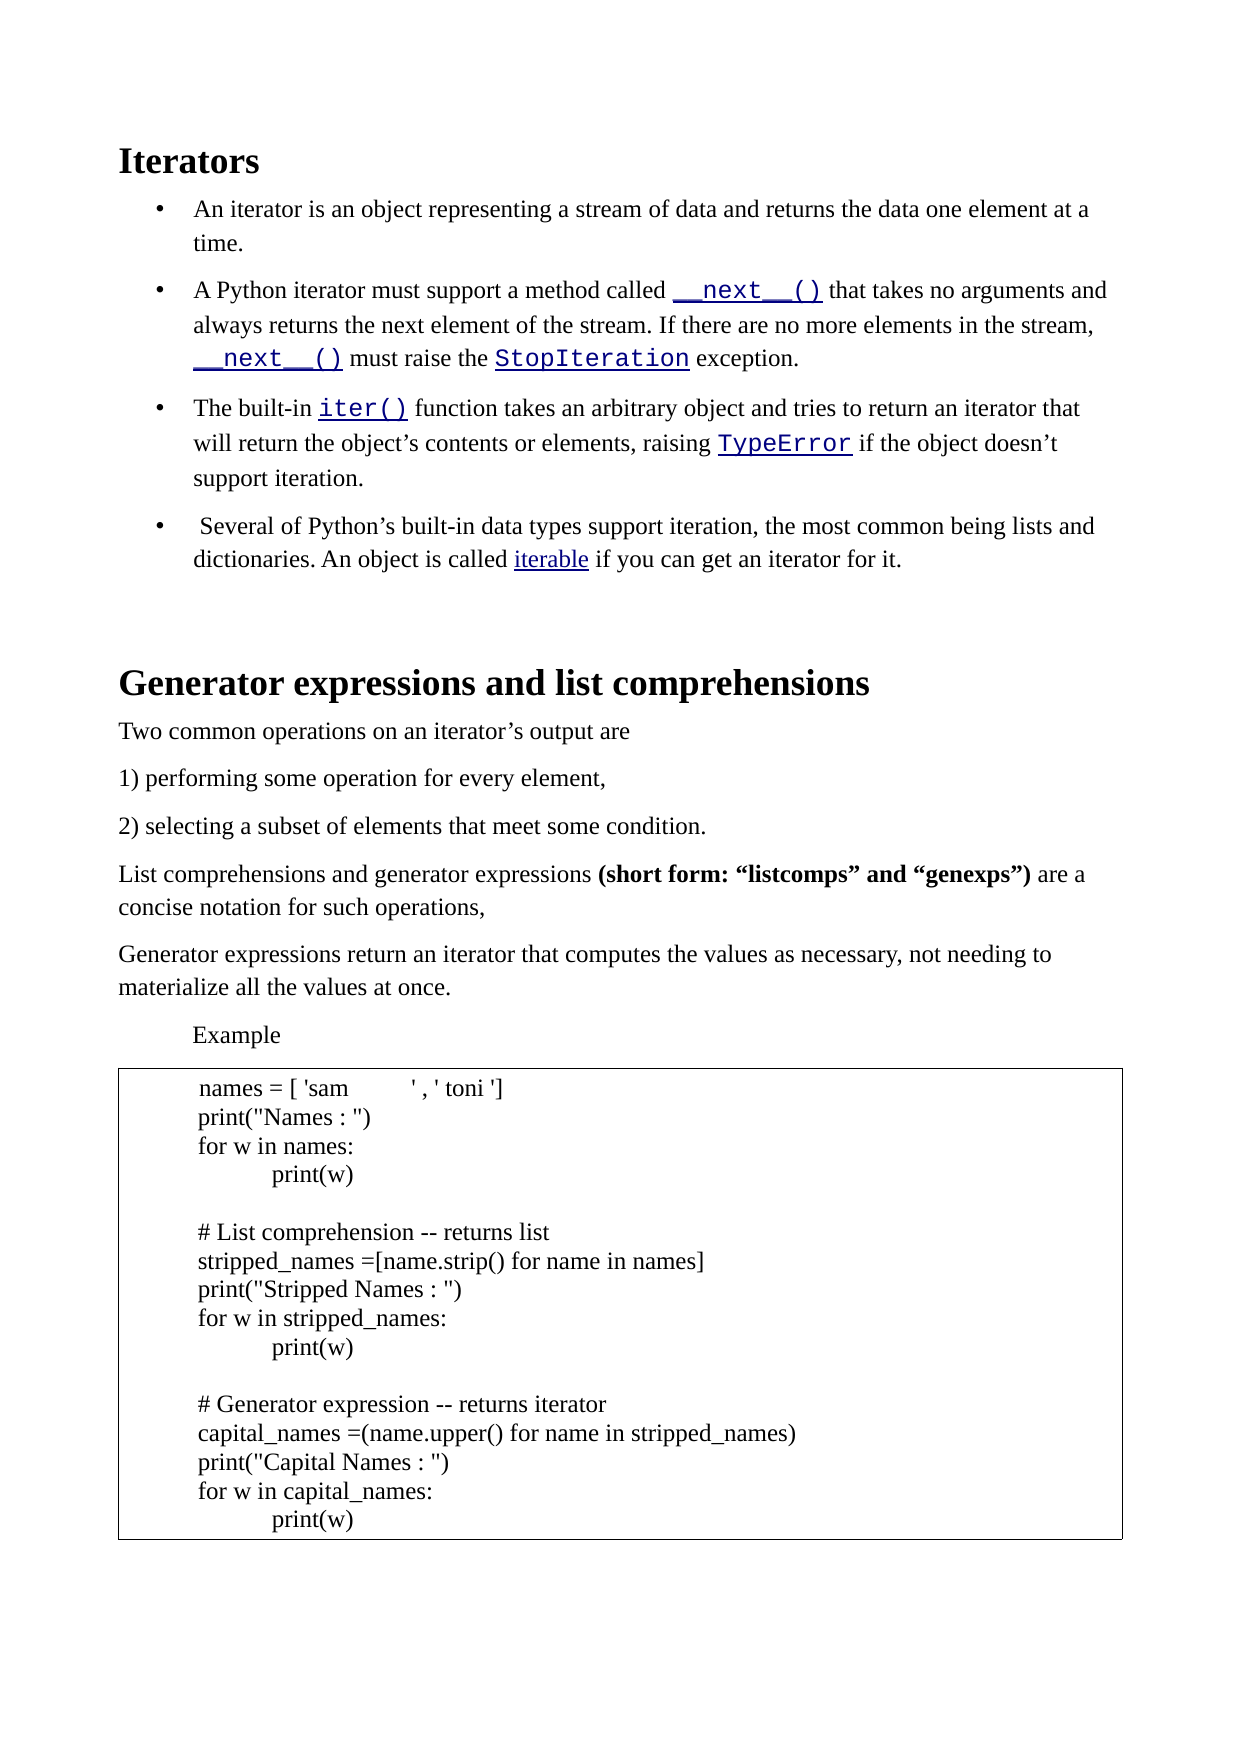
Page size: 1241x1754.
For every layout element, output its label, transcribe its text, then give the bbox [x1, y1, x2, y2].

text Two common operations on an iterator’s output are [118, 716, 1122, 744]
list The built-in iter() function takes an arbitrary object and tries to return an iterator that will return the object’s contents or elements, raising TypeError if the object doesn’t support iteration. [156, 393, 1122, 492]
list An iterator is an object representing a stream of data and returns the data one element at a time. [156, 194, 1122, 256]
text 1) performing some operation for every element, [118, 763, 1122, 792]
table_header names = [ 'sam ' , ' toni '] print("Names : ") for w in names: print(w) # List comprehension -- returns list stripped_names =[name.strip() for name in names] print("Stripped Names : ") for w in stripped_names: print(w) # Generator expression -- returns iterator capital_names =(name.upper() for name in stripped_names) print("Capital Names : ") for w in capital_names: print(w) [119, 1069, 1122, 1539]
text Generator expressions return an iterator that computes the values as necessary, not needing to materialize all the values at once. [118, 939, 1122, 1001]
list Several of Python’s built-in data types support iteration, the most common being lists and dictionaries. An object is called iterable if you can get an iterator for it. [156, 511, 1122, 573]
text Example [118, 1020, 1122, 1049]
text 2) selecting a subset of elements that meet some condition. [118, 811, 1122, 840]
list A Python iterator must support a method called __next__() that takes no arguments and always returns the next element of the stream. If there are no more elements in the stream, __next__() must raise the StopIteration exception. [156, 275, 1122, 374]
subtitle Iterators [118, 139, 1122, 182]
subtitle Generator expressions and list comprehensions [118, 660, 1122, 703]
text List comprehensions and generator expressions (short form: “listcomps” and “genexps”) are a concise notation for such operations, [118, 859, 1122, 920]
